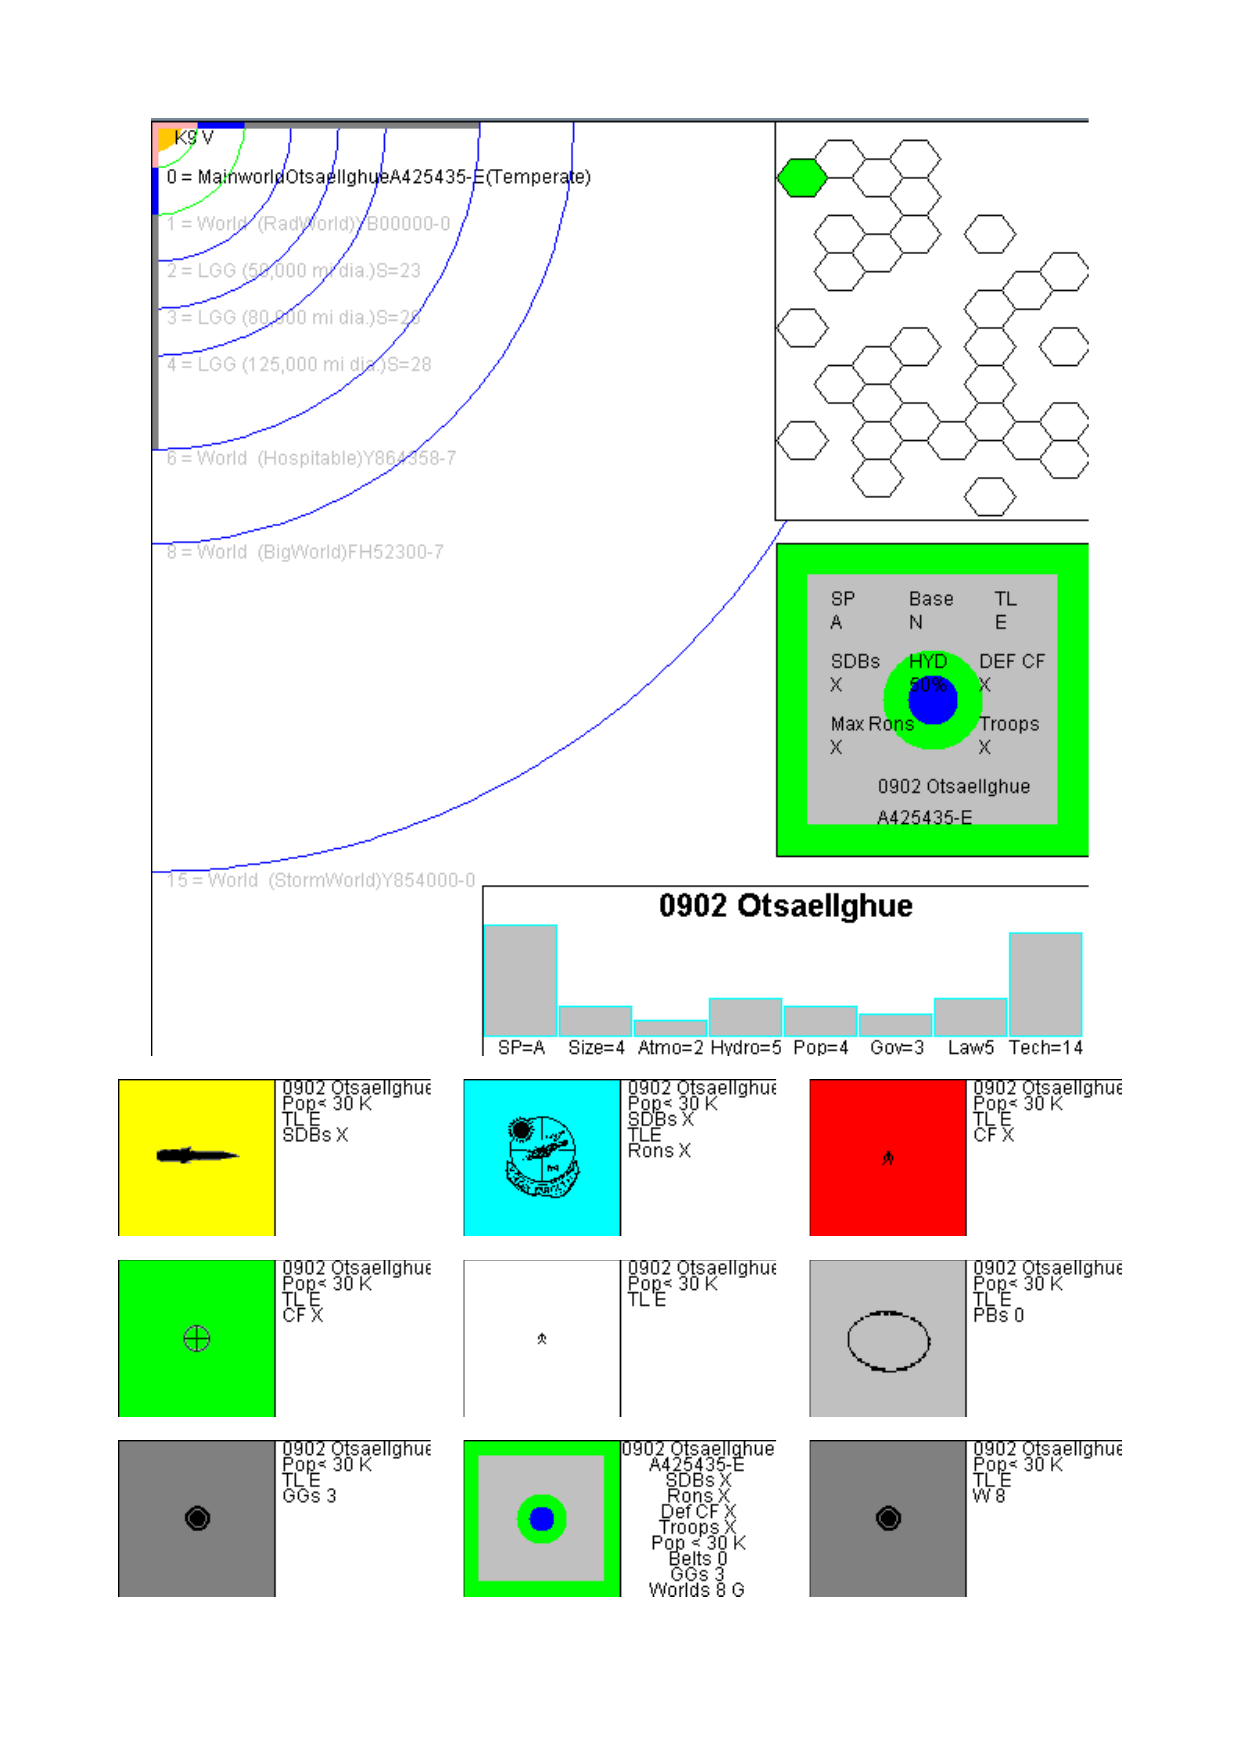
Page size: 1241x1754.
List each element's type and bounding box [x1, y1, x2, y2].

picture [118, 1260, 431, 1417]
picture [809, 1260, 1122, 1417]
picture [809, 1079, 1122, 1236]
picture [151, 118, 1089, 1056]
picture [118, 1079, 431, 1236]
picture [463, 1260, 777, 1417]
picture [463, 1079, 777, 1236]
picture [463, 1440, 777, 1597]
picture [809, 1440, 1122, 1597]
picture [118, 1440, 431, 1597]
